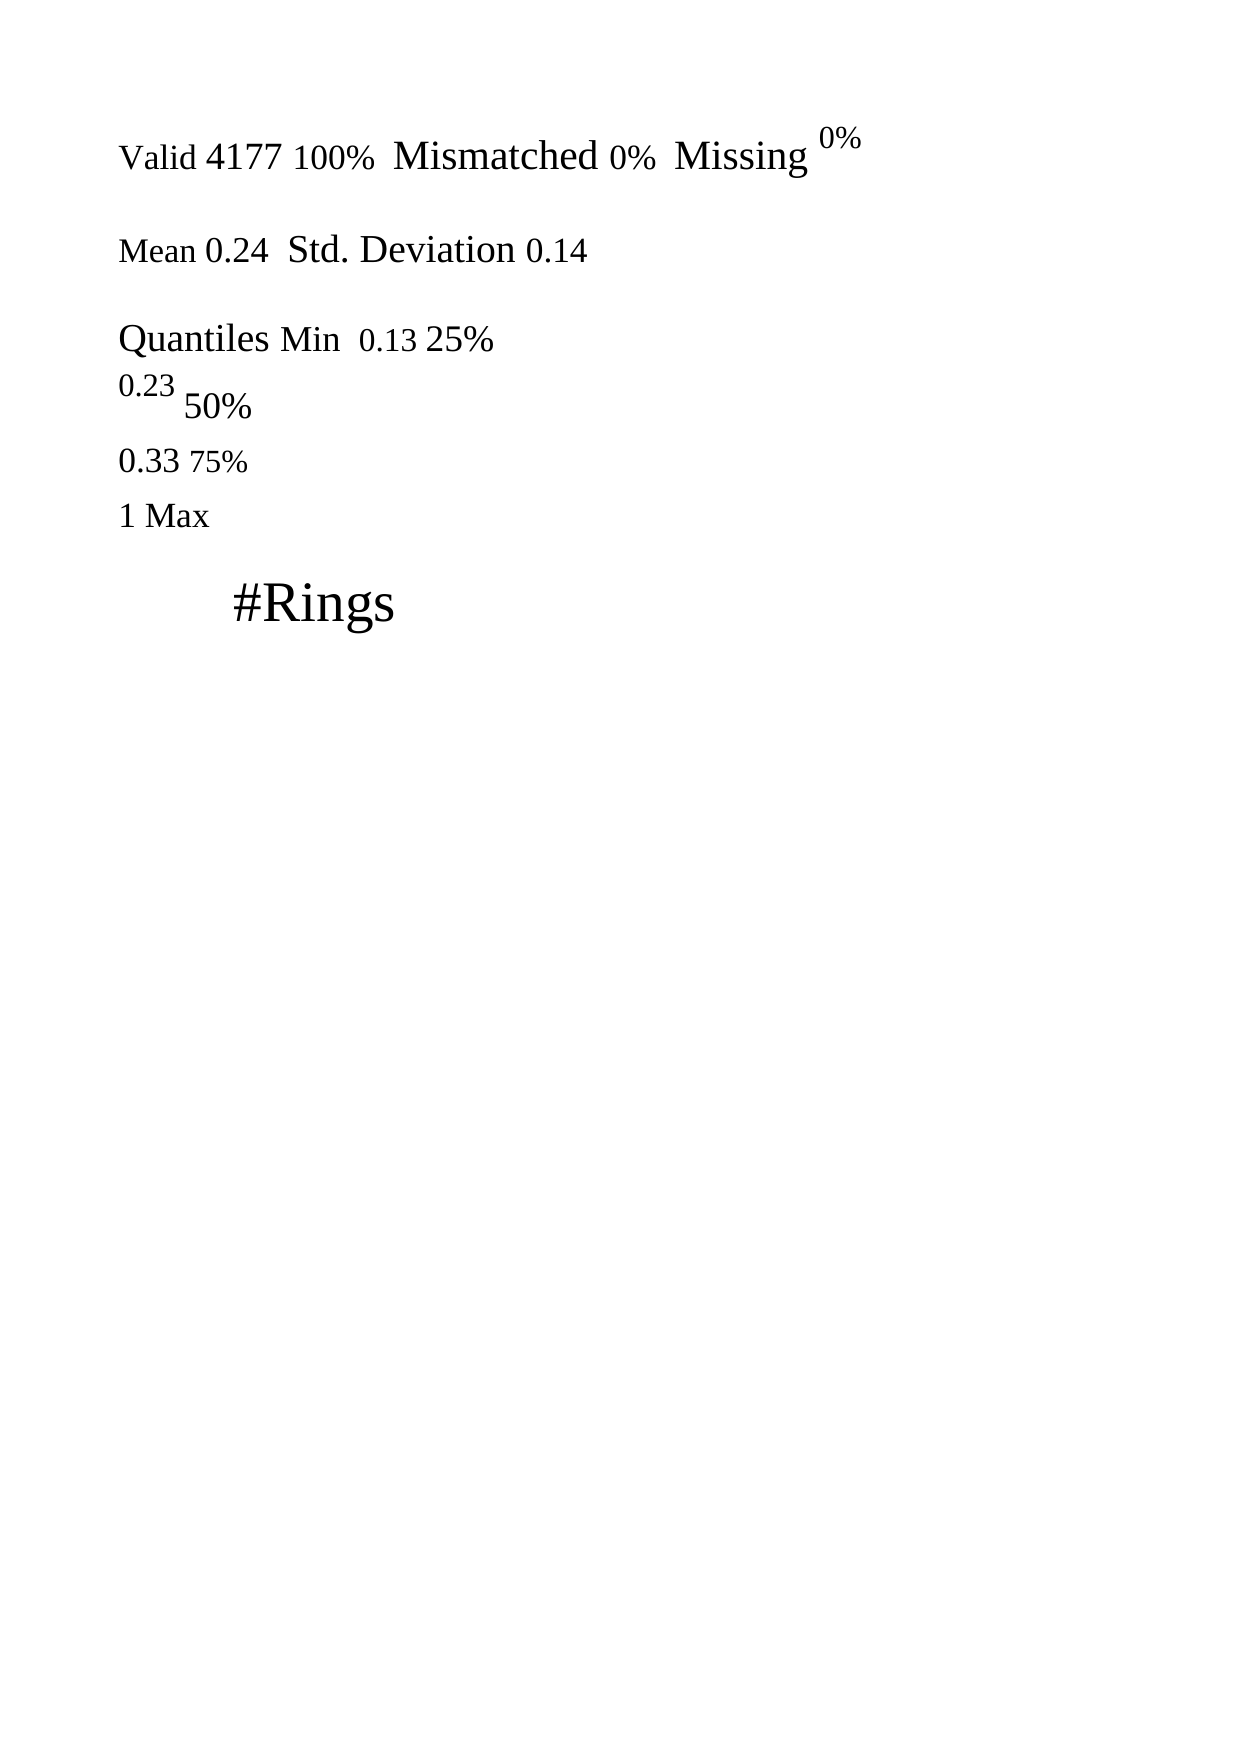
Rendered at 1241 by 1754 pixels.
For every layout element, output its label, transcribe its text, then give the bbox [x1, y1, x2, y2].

text 0.23 50% [118, 377, 1122, 429]
text #Rings [233, 568, 1122, 634]
text 0.33 75% [118, 446, 1122, 479]
text 1 Max [118, 501, 1122, 534]
text Quantiles Min 0.13 25% [118, 314, 1122, 360]
text Mean 0.24 Std. Deviation 0.14 [118, 226, 1122, 271]
text Valid 4177 100% Mismatched 0% Missing 0% [118, 118, 1122, 182]
